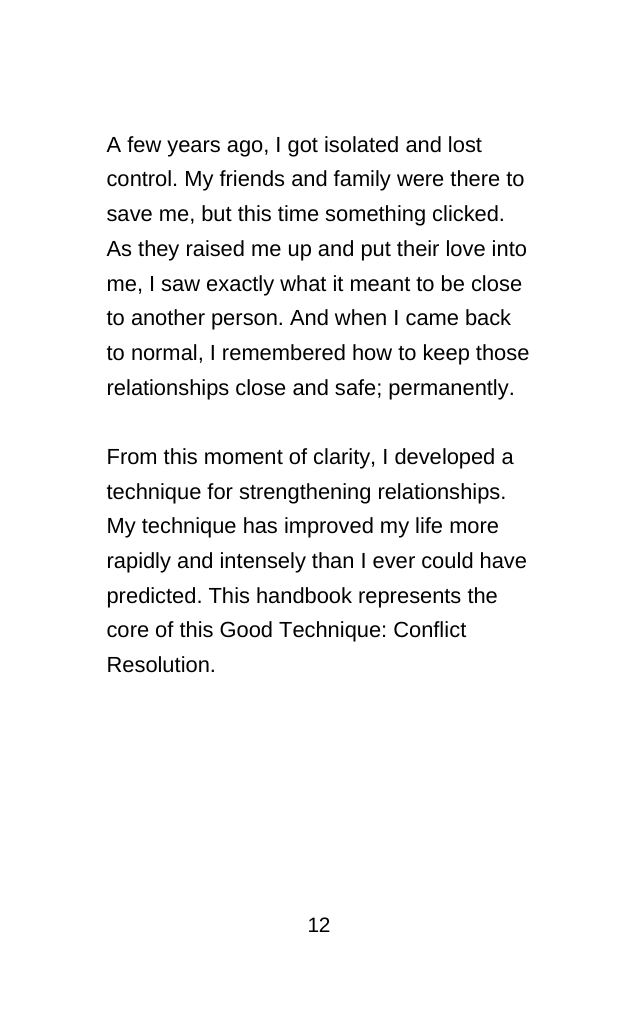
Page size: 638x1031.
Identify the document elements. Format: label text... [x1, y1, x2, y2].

text A few years ago, I got isolated and lost control. My friends and family were there to save me, but this time something clicked. As they raised me up and put their love into me, I saw exactly what it meant to be close to another person. And when I came back to normal, I remembered how to keep those relationships close and safe; permanently. [106, 132, 531, 400]
text From this moment of clarity, I developed a technique for strengthening relationships. My technique has improved my life more rapidly and intensely than I ever could have predicted. This handbook represents the core of this Good Technique: Conflict Resolution. [106, 444, 531, 677]
